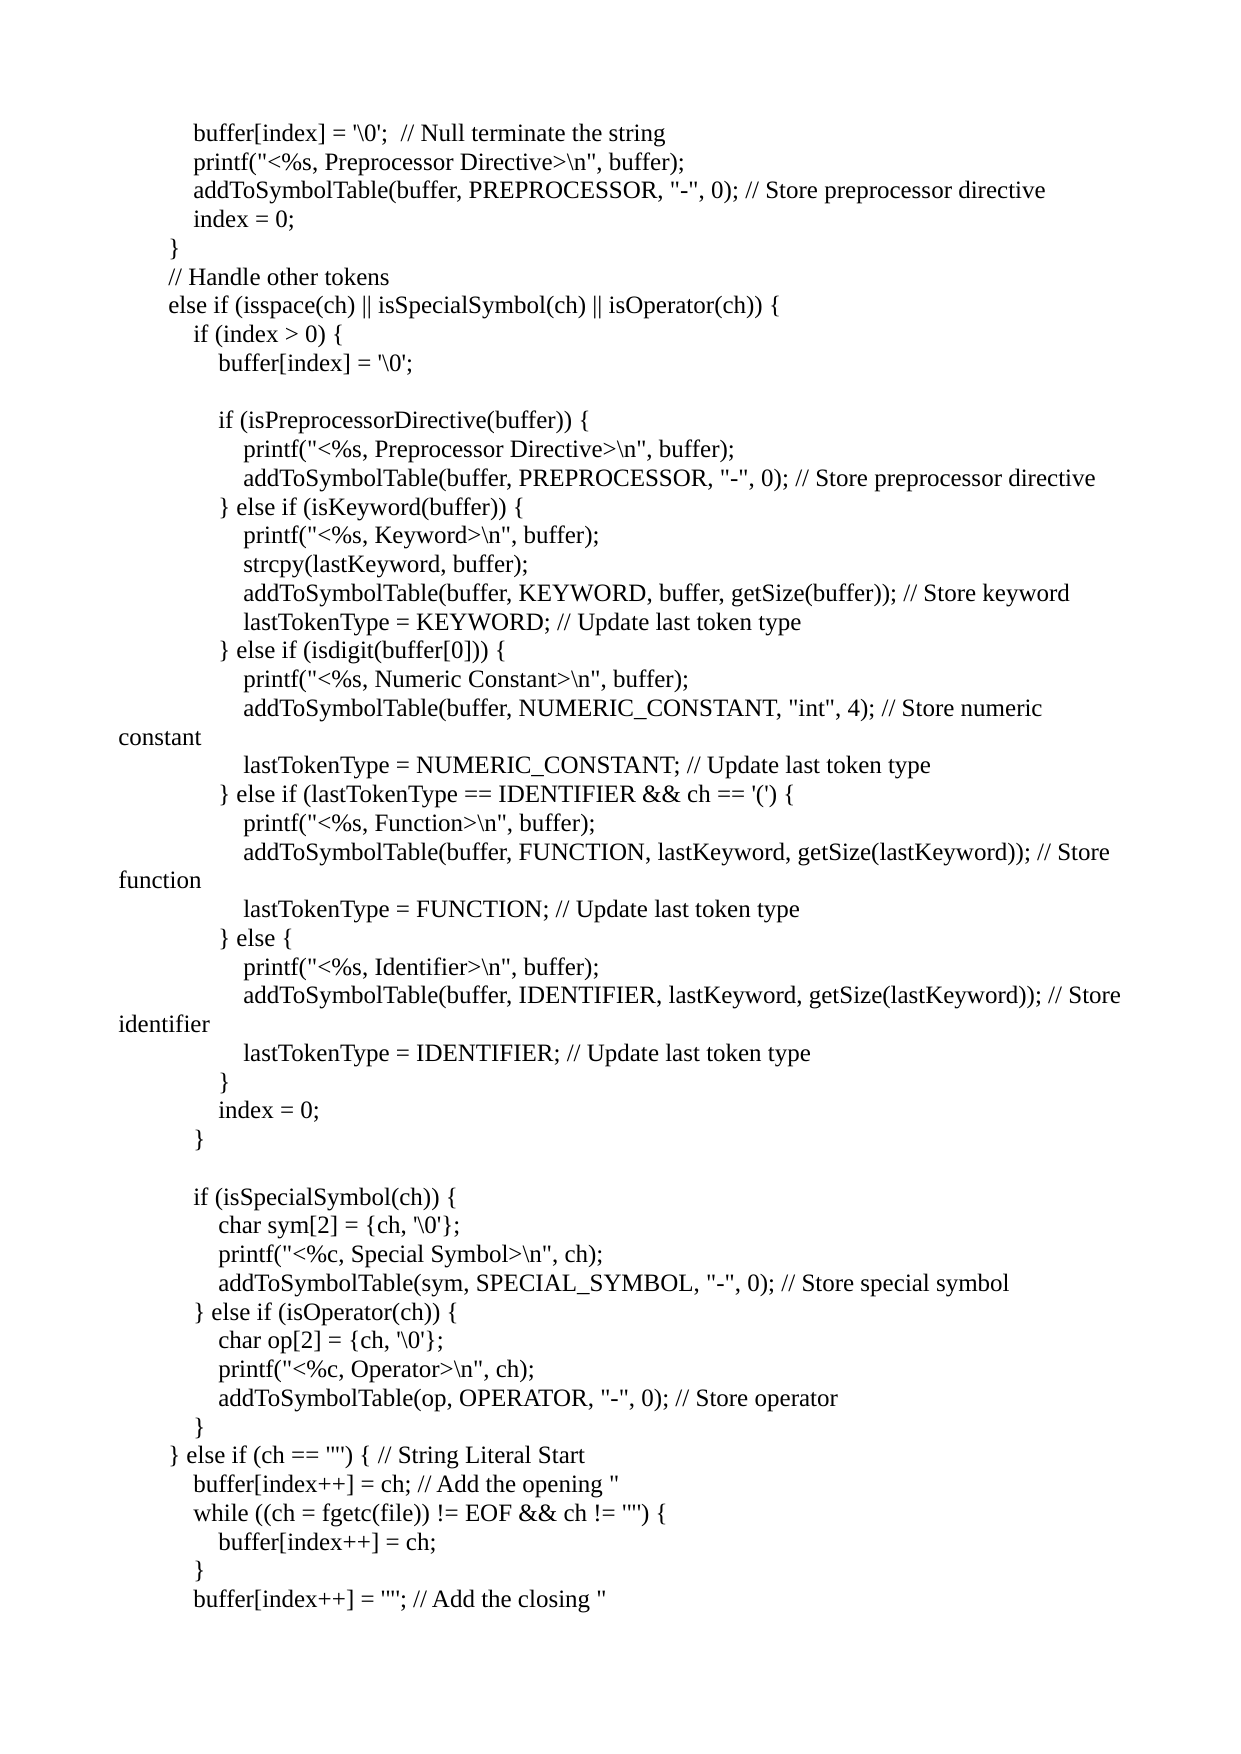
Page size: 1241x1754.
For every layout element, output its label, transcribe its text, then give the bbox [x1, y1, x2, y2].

text } else if (ch == '"') { // String Literal Start [118, 1441, 1122, 1469]
text } else if (isOperator(ch)) { [118, 1297, 1122, 1326]
text printf("<%s, Identifier>\n", buffer); [118, 952, 1122, 981]
text addToSymbolTable(sym, SPECIAL_SYMBOL, "-", 0); // Store special symbol [118, 1268, 1122, 1297]
text char op[2] = {ch, '\0'}; [118, 1326, 1122, 1354]
text } [118, 1067, 1122, 1096]
text else if (isspace(ch) || isSpecialSymbol(ch) || isOperator(ch)) { [118, 291, 1122, 319]
text buffer[index++] = ch; [118, 1527, 1122, 1556]
text printf("<%s, Numeric Constant>\n", buffer); [118, 664, 1122, 693]
text buffer[index] = '\0'; [118, 348, 1122, 377]
text printf("<%s, Function>\n", buffer); [118, 808, 1122, 837]
text lastTokenType = IDENTIFIER; // Update last token type [118, 1038, 1122, 1067]
text printf("<%c, Operator>\n", ch); [118, 1354, 1122, 1383]
text addToSymbolTable(op, OPERATOR, "-", 0); // Store operator [118, 1383, 1122, 1412]
text buffer[index++] = ch; // Add the opening " [118, 1469, 1122, 1498]
text printf("<%s, Preprocessor Directive>\n", buffer); [118, 147, 1122, 176]
text } else if (lastTokenType == IDENTIFIER && ch == '(') { [118, 779, 1122, 808]
text index = 0; [118, 1096, 1122, 1124]
text addToSymbolTable(buffer, FUNCTION, lastKeyword, getSize(lastKeyword)); // Store function [118, 837, 1122, 894]
text printf("<%c, Special Symbol>\n", ch); [118, 1239, 1122, 1268]
text } else if (isdigit(buffer[0])) { [118, 636, 1122, 664]
text addToSymbolTable(buffer, NUMERIC_CONSTANT, "int", 4); // Store numeric constant [118, 693, 1122, 751]
text strcpy(lastKeyword, buffer); [118, 549, 1122, 578]
text } else if (isKeyword(buffer)) { [118, 492, 1122, 521]
text } [118, 233, 1122, 262]
text if (index > 0) { [118, 319, 1122, 348]
text } [118, 1412, 1122, 1441]
text addToSymbolTable(buffer, PREPROCESSOR, "-", 0); // Store preprocessor directive [118, 463, 1122, 492]
text lastTokenType = FUNCTION; // Update last token type [118, 894, 1122, 923]
text buffer[index] = '\0'; // Null terminate the string [118, 118, 1122, 147]
text index = 0; [118, 204, 1122, 233]
text if (isPreprocessorDirective(buffer)) { [118, 406, 1122, 434]
text buffer[index++] = '"'; // Add the closing " [118, 1584, 1122, 1613]
text lastTokenType = KEYWORD; // Update last token type [118, 607, 1122, 636]
text printf("<%s, Keyword>\n", buffer); [118, 521, 1122, 549]
text addToSymbolTable(buffer, PREPROCESSOR, "-", 0); // Store preprocessor directive [118, 176, 1122, 204]
text printf("<%s, Preprocessor Directive>\n", buffer); [118, 434, 1122, 463]
text lastTokenType = NUMERIC_CONSTANT; // Update last token type [118, 751, 1122, 779]
text } [118, 1556, 1122, 1584]
text while ((ch = fgetc(file)) != EOF && ch != '"') { [118, 1498, 1122, 1527]
text addToSymbolTable(buffer, KEYWORD, buffer, getSize(buffer)); // Store keyword [118, 578, 1122, 607]
text char sym[2] = {ch, '\0'}; [118, 1211, 1122, 1239]
text if (isSpecialSymbol(ch)) { [118, 1182, 1122, 1211]
text addToSymbolTable(buffer, IDENTIFIER, lastKeyword, getSize(lastKeyword)); // Store identifier [118, 981, 1122, 1038]
text } [118, 1124, 1122, 1153]
text } else { [118, 923, 1122, 952]
text // Handle other tokens [118, 262, 1122, 291]
